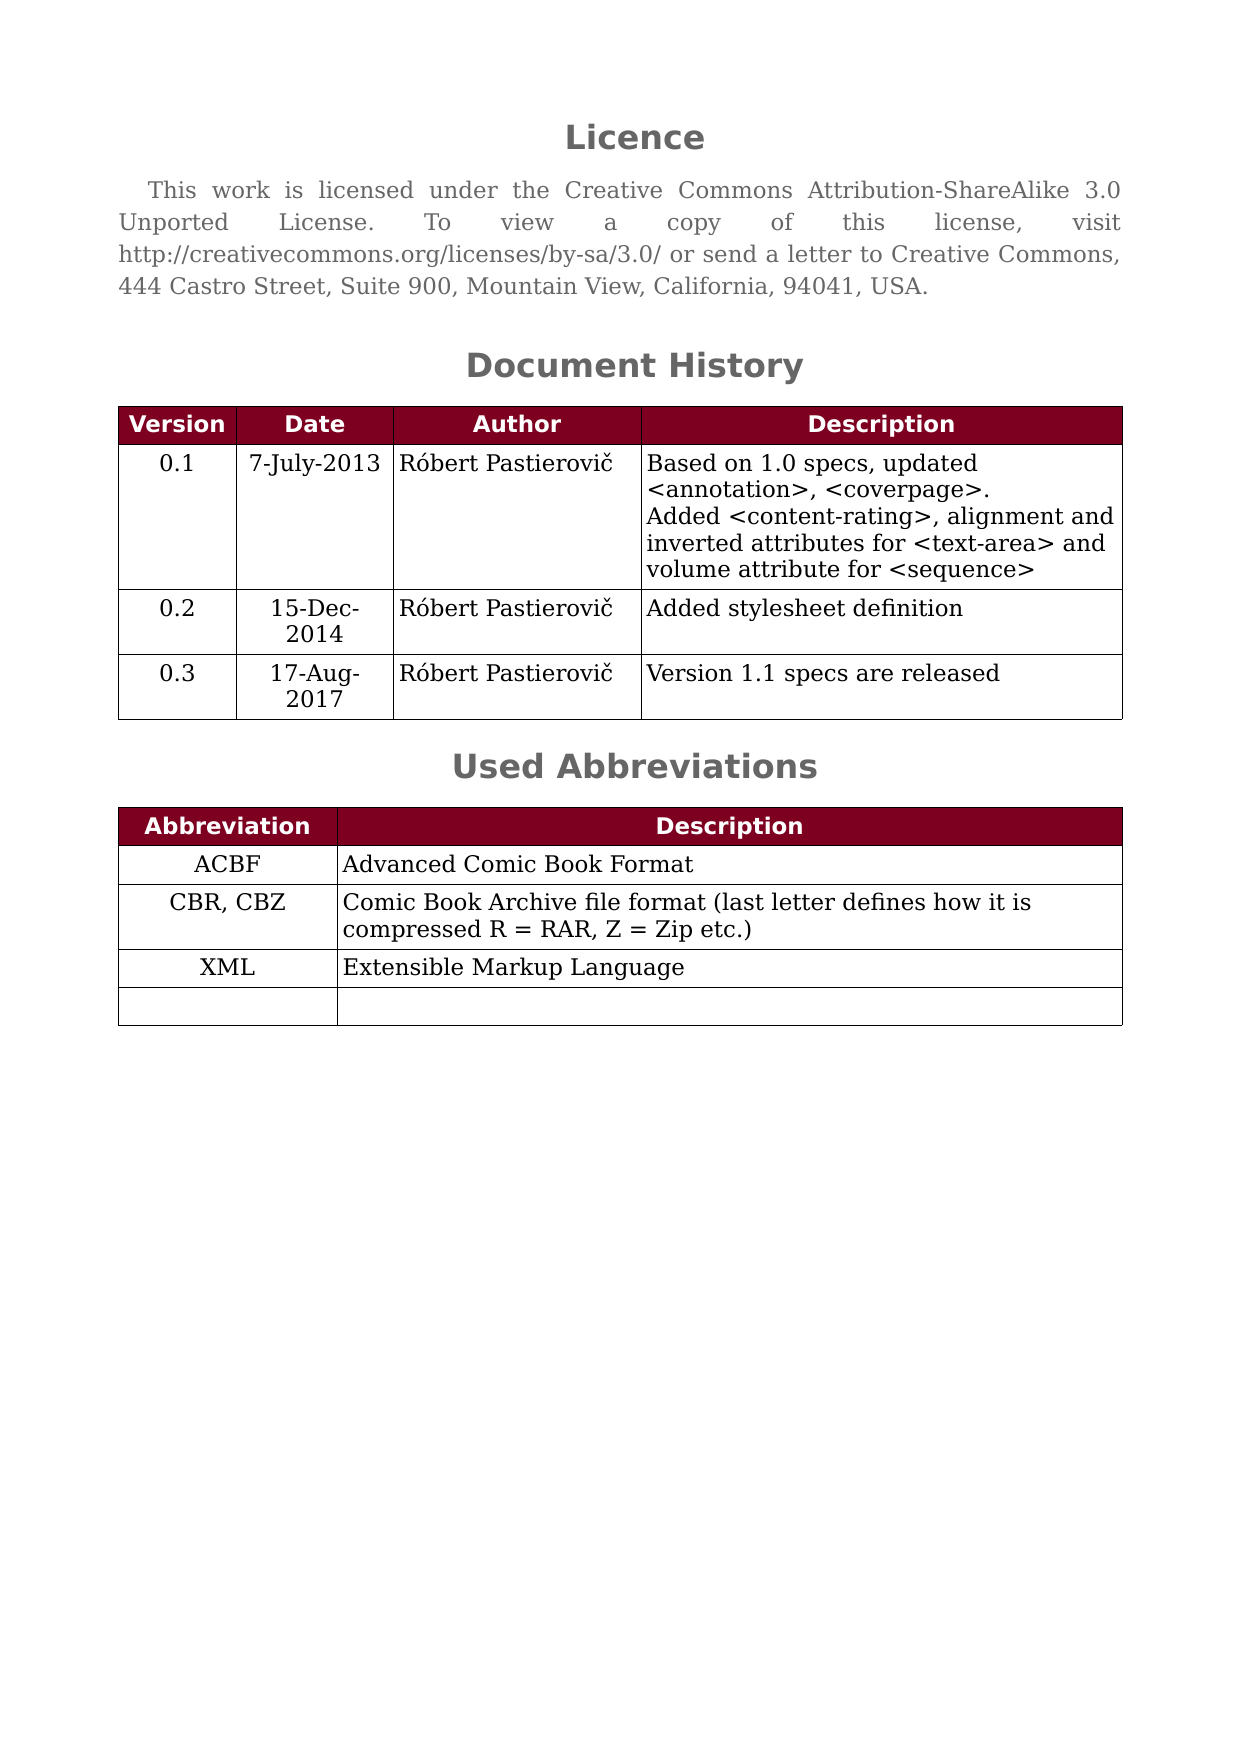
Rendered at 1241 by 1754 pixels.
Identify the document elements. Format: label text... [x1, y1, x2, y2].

table_cell Extensible Markup Language [338, 950, 1122, 987]
text Document History [118, 347, 1122, 386]
table_cell Advanced Comic Book Format [338, 846, 1122, 883]
table_cell 0.3 [119, 655, 236, 719]
table_cell 17-Aug-2017 [237, 655, 393, 719]
table_cell [119, 988, 337, 1025]
table_header Author [394, 407, 641, 444]
table_cell Based on 1.0 specs, updated <annotation>, <coverpage>. Added <content-rating>, alignment and inverted attributes for <text-area> and volume attribute for <sequence> [642, 445, 1122, 589]
table_header Date [237, 407, 393, 444]
text Used Abbreviations [118, 748, 1122, 787]
table_cell Comic Book Archive file format (last letter defines how it is compressed R = RAR, Z = Zip etc.) [338, 885, 1122, 948]
table_cell Róbert Pastierovič [394, 445, 641, 589]
table_header Abbreviation [119, 808, 337, 845]
table_cell 15-Dec-2014 [237, 590, 393, 654]
table_cell Added stylesheet definition [642, 590, 1122, 654]
table_header Description [642, 407, 1122, 444]
text Licence [118, 118, 1122, 157]
table_cell [338, 988, 1122, 1025]
table_header Version [119, 407, 236, 444]
table_cell Róbert Pastierovič [394, 590, 641, 654]
table_cell XML [119, 950, 337, 987]
table_cell Version 1.1 specs are released [642, 655, 1122, 719]
table_cell ACBF [119, 846, 337, 883]
text This work is licensed under the Creative Commons Attribution-ShareAlike 3.0 Unported License. To view a copy of this license, visit http://creativecommons.org/licenses/by-sa/3.0/ or send a letter to Creative Commons, 444 Castro Street, Suite 900, Mountain View, California, 94041, USA. [118, 177, 1122, 300]
table_cell 0.1 [119, 445, 236, 589]
table_cell 0.2 [119, 590, 236, 654]
table_header Description [338, 808, 1122, 845]
table_cell CBR, CBZ [119, 885, 337, 948]
table_cell 7-July-2013 [237, 445, 393, 589]
table_cell Róbert Pastierovič [394, 655, 641, 719]
